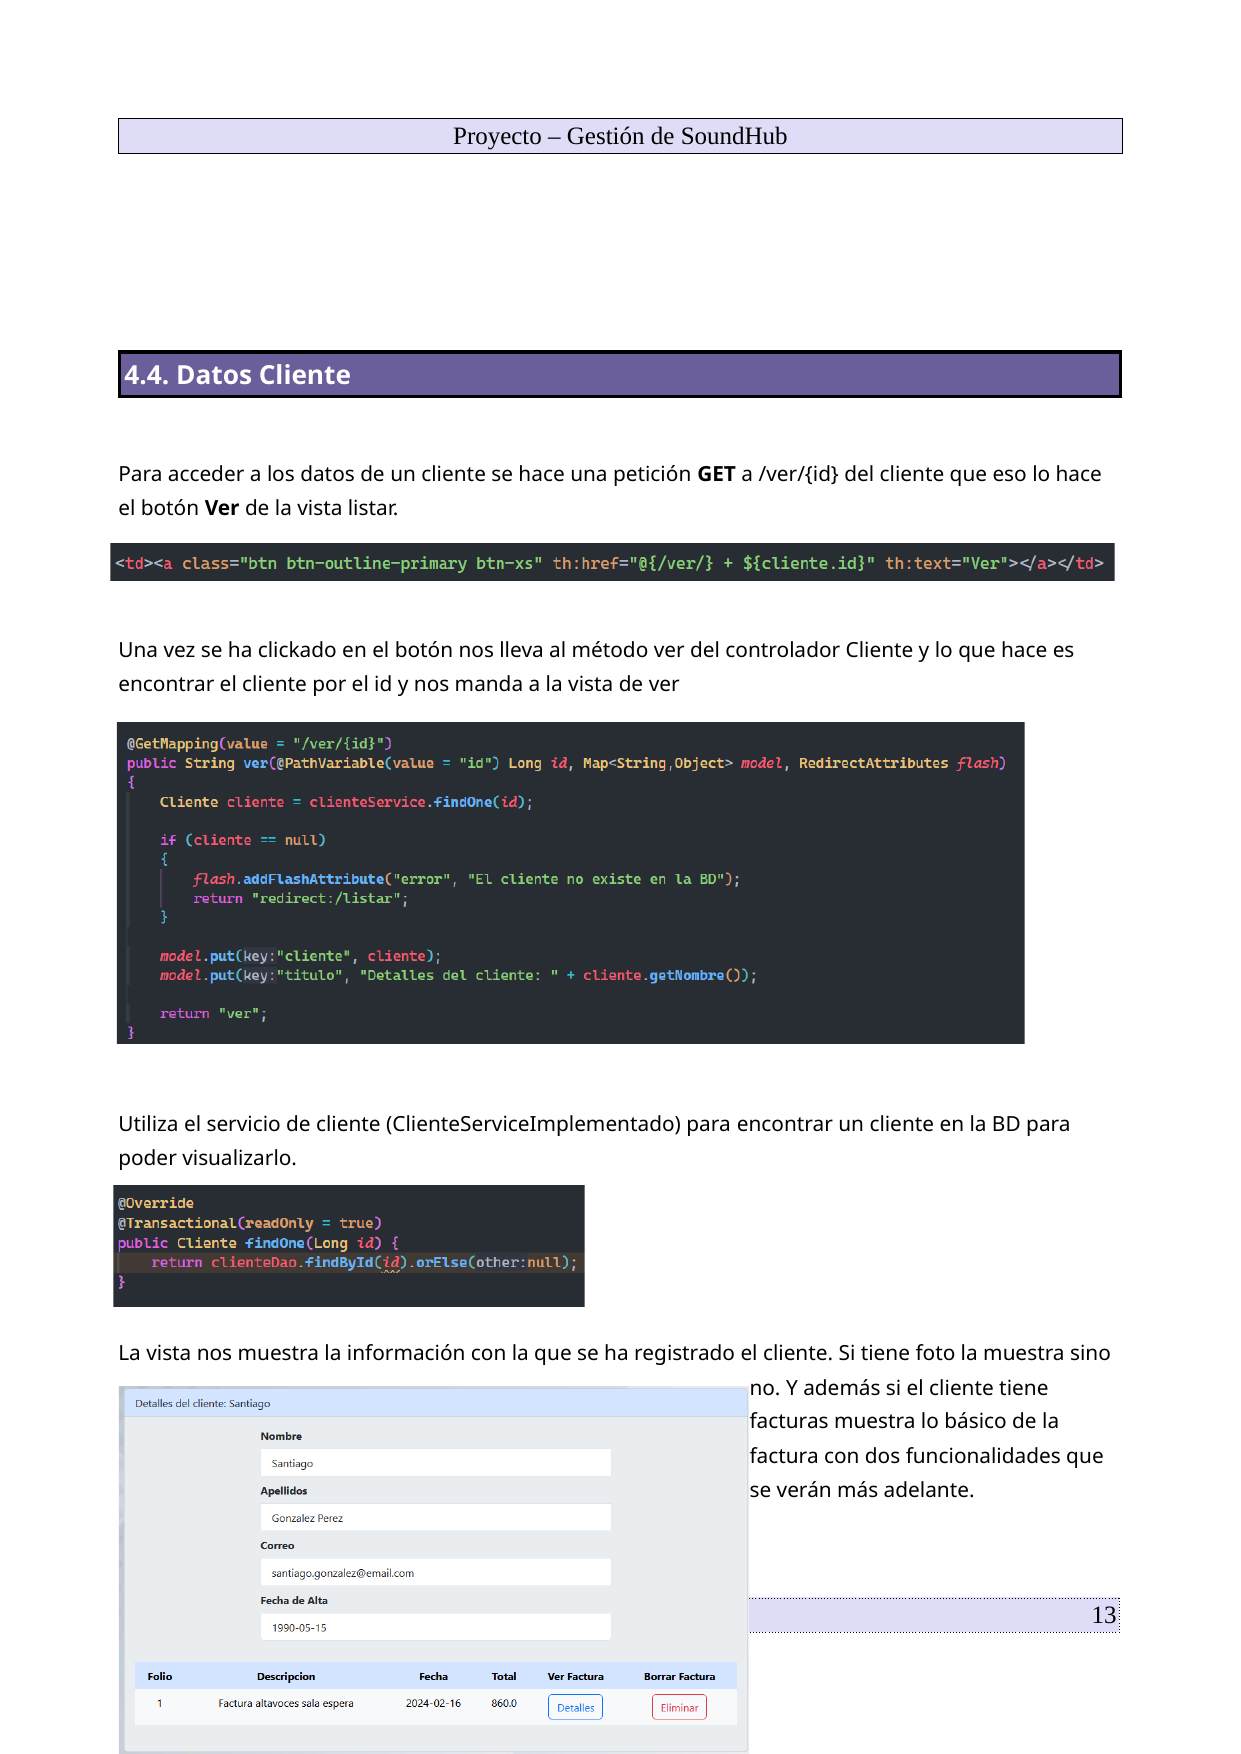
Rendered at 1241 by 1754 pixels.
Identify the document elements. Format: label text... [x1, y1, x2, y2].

text La vista nos muestra la información con la que se ha registrado el cliente. Si tiene foto la muestra sino no. Y además si el cliente tiene facturas muestra lo básico de la factura con dos funcionalidades que se verán más adelante. [118, 1338, 1122, 1503]
text Una vez se ha clickado en el botón nos lleva al método ver del controlador Cliente y lo que hace es encontrar el cliente por el id y nos manda a la vista de ver [118, 635, 1122, 698]
picture [110, 543, 1115, 581]
text Utiliza el servicio de cliente (ClienteServiceImplementado) para encontrar un cliente en la BD para poder visualizarlo. [118, 1109, 1122, 1172]
picture [116, 722, 1025, 1044]
picture [118, 1386, 750, 1754]
picture [113, 1185, 585, 1307]
subtitle 4.4. Datos Cliente [121, 354, 1119, 395]
text Para acceder a los datos de un cliente se hace una petición GET a /ver/{id} del cliente que eso lo hace el botón Ver de la vista listar. [118, 459, 1122, 522]
